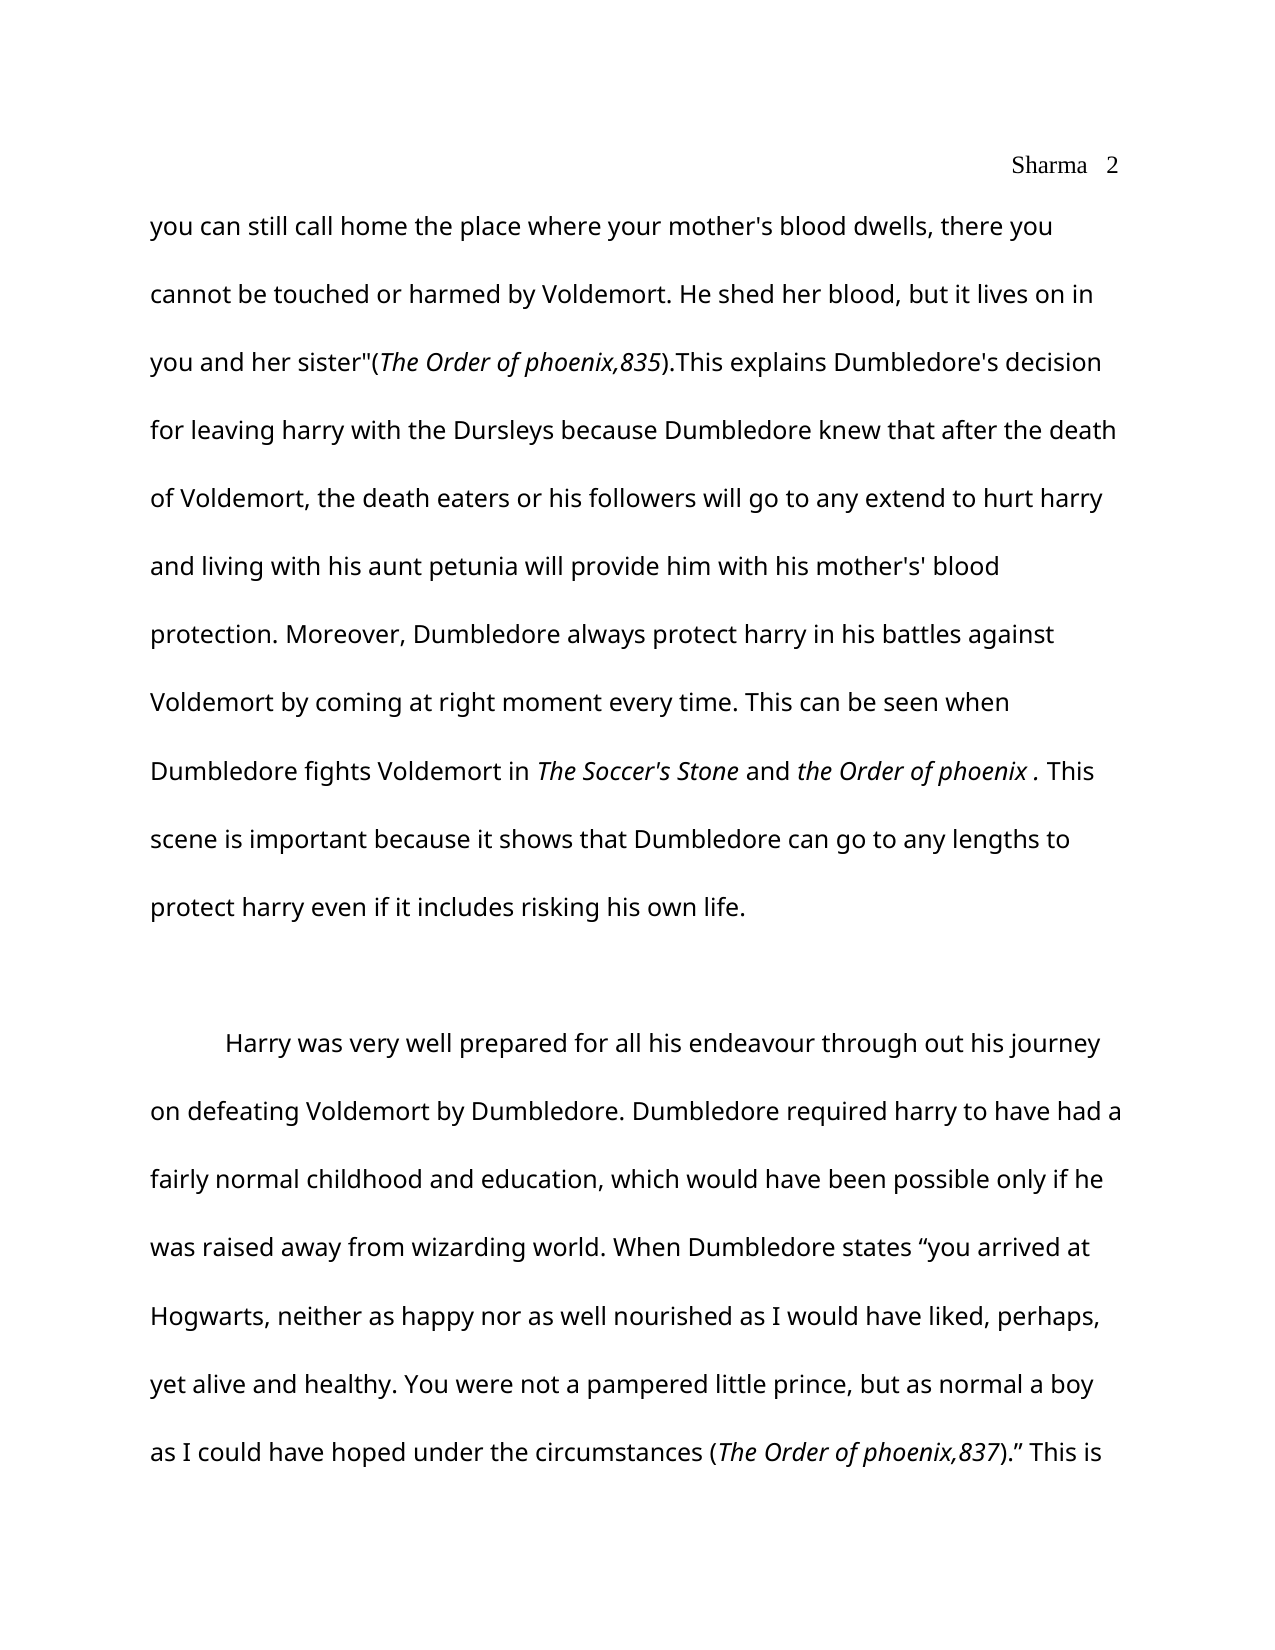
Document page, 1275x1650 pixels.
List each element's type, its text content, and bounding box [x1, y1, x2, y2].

text Harry was very well prepared for all his endeavour through out his journey on defeating Voldemort by Dumbledore. Dumbledore required harry to have had a fairly normal childhood and education, which would have been possible only if he was raised away from wizarding world. When Dumbledore states “you arrived at Hogwarts, neither as happy nor as well nourished as I would have liked, perhaps, yet alive and healthy. You were not a pampered little prince, but as normal a boy as I could have hoped under the circumstances (The Order of phoenix,837).” This is [150, 1026, 1125, 1468]
text you can still call home the place where your mother's blood dwells, there you cannot be touched or harmed by Voldemort. He shed her blood, but it lives on in you and her sister"(The Order of phoenix,835).This explains Dumbledore's decision for leaving harry with the Dursleys because Dumbledore knew that after the death of Voldemort, the death eaters or his followers will go to any extend to hurt harry and living with his aunt petunia will provide him with his mother's' blood protection. Moreover, Dumbledore always protect harry in his battles against Voldemort by coming at right moment every time. This can be seen when Dumbledore fights Voldemort in The Soccer's Stone and the Order of phoenix . This scene is important because it shows that Dumbledore can go to any lengths to protect harry even if it includes risking his own life. [150, 208, 1125, 923]
